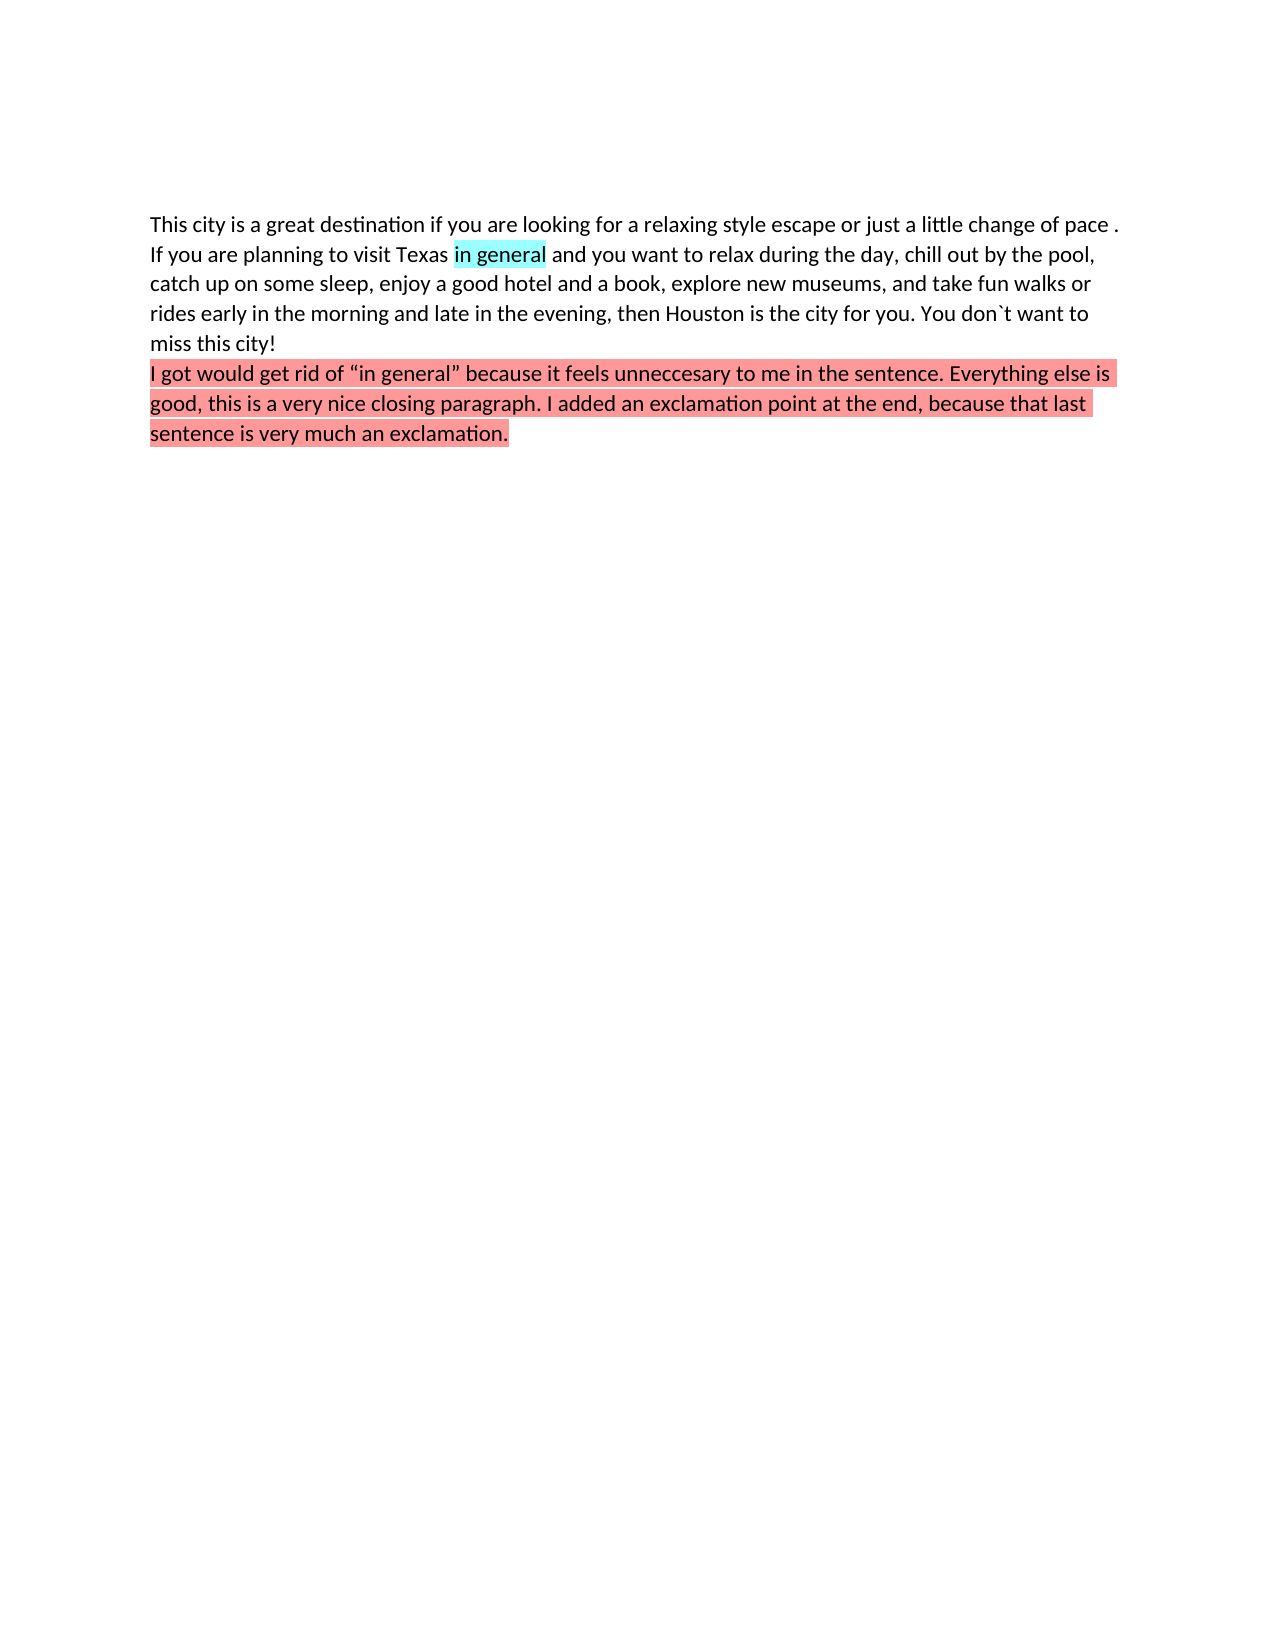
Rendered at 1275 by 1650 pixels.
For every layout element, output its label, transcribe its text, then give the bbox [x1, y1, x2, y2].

text This city is a great destination if you are looking for a relaxing style escape or just a little change of pace . If you are planning to visit Texas in general and you want to relax during the day, chill out by the pool, catch up on some sleep, enjoy a good hotel and a book, explore new museums, and take fun walks or rides early in the morning and late in the evening, then Houston is the city for you. You don`t want to miss this city! I got would get rid of “in general” because it feels unneccesary to me in the sentence. Everything else is good, this is a very nice closing paragraph. I added an exclamation point at the end, because that last sentence is very much an exclamation. [150, 150, 1125, 537]
